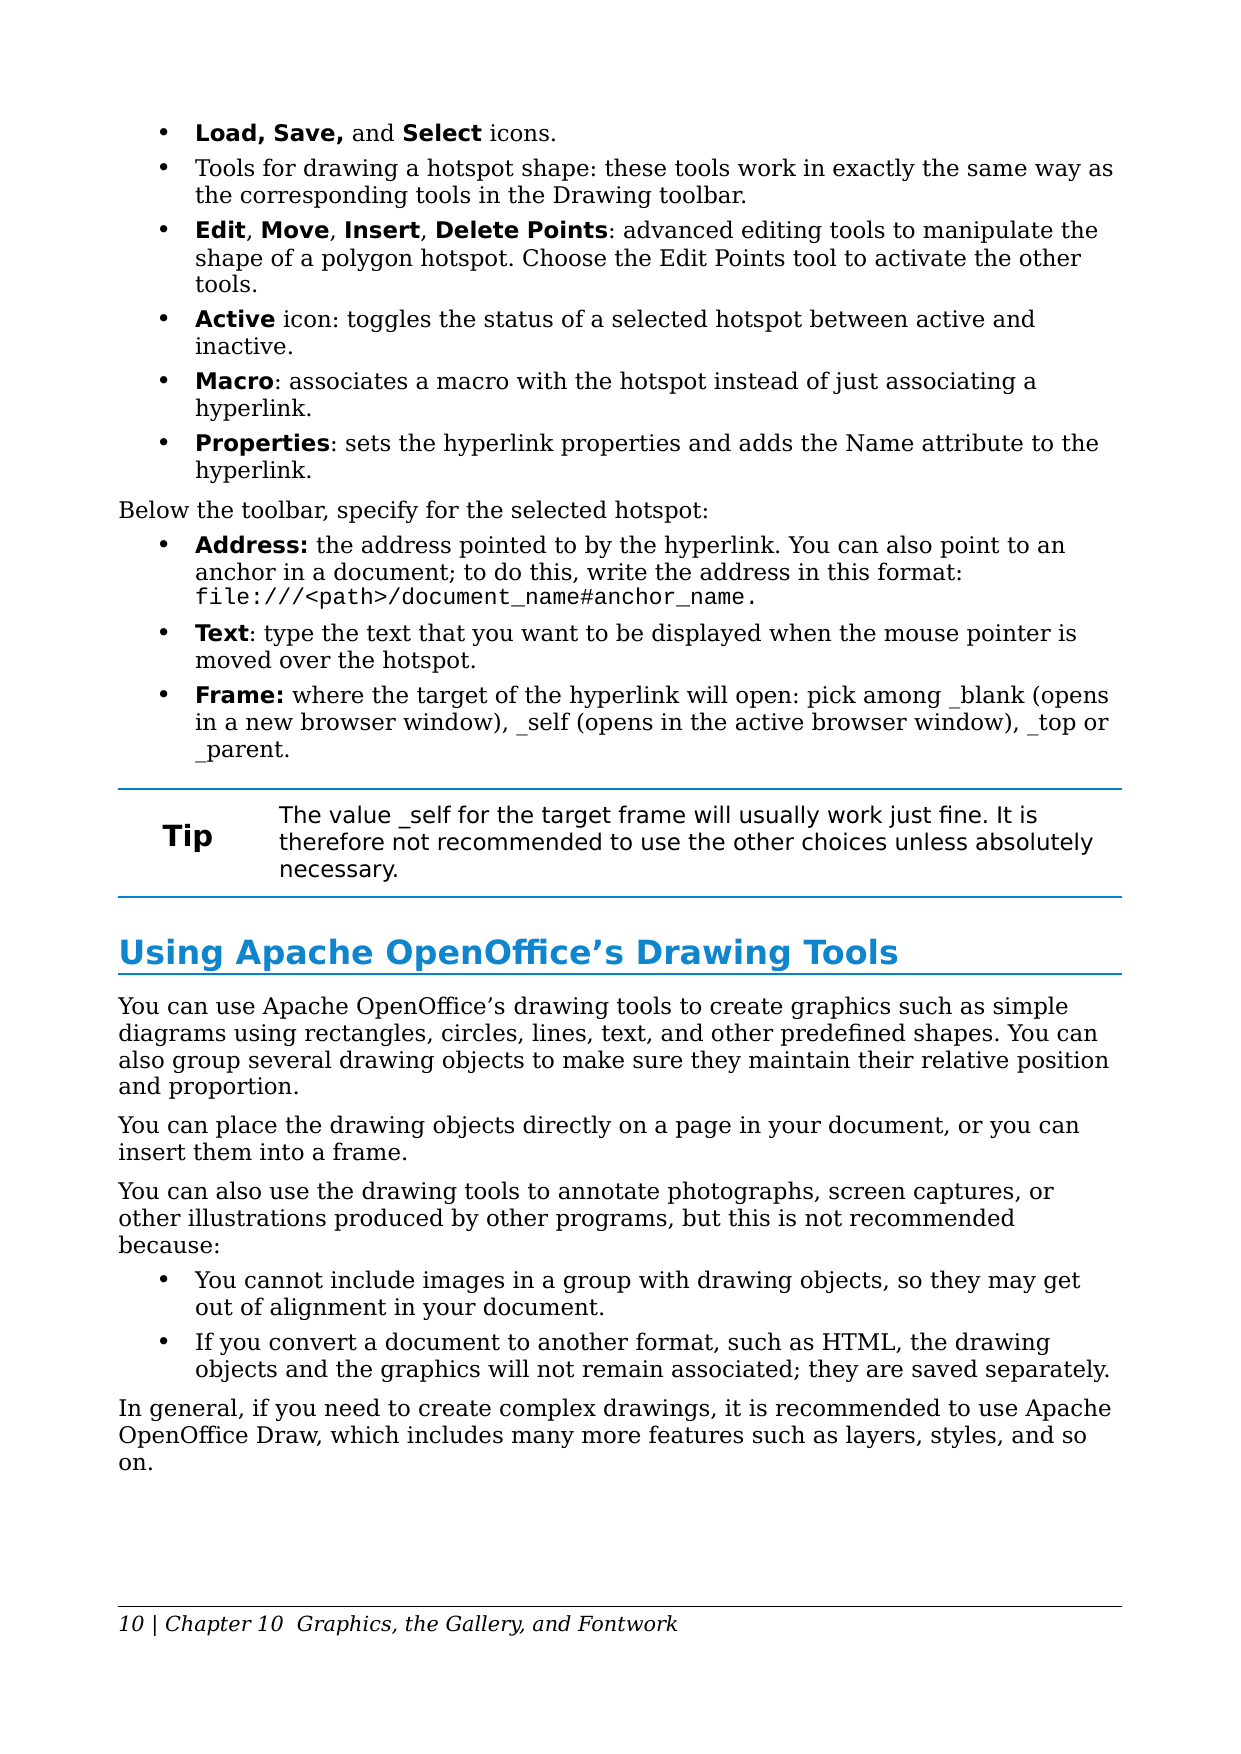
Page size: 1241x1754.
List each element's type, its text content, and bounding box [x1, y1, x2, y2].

list You can also use the drawing tools to annotate photographs, screen captures, or other illustrations produced by other programs, but this is not recommended because: [118, 1178, 1122, 1258]
text You can place the drawing objects directly on a page in your document, or you can insert them into a frame. [118, 1113, 1122, 1166]
list Tools for drawing a hotspot shape: these tools work in exactly the same way as the corresponding tools in the Drawing toolbar. [156, 153, 1122, 209]
subtitle Using Apache OpenOffice’s Drawing Tools [118, 934, 1122, 973]
table_header Tip [118, 790, 257, 896]
list Address: the address pointed to by the hyperlink. You can also point to an anchor in a document; to do this, write the address in this format: file:///<path>/document_name#anchor_name. [156, 530, 1122, 612]
list Load, Save, and Select icons. [156, 118, 1122, 147]
text In general, if you need to create complex drawings, it is recommended to use Apache OpenOffice Draw, which includes many more features such as layers, styles, and so on. [118, 1395, 1122, 1475]
list Edit, Move, Insert, Delete Points: advanced editing tools to manipulate the shape of a polygon hotspot. Choose the Edit Points tool to activate the other tools. [156, 216, 1122, 298]
list Active icon: toggles the status of a selected hotspot between active and inactive. [156, 304, 1122, 360]
list You cannot include images in a group with drawing objects, so they may get out of alignment in your document. [156, 1265, 1122, 1321]
list Properties: sets the hyperlink properties and adds the Name attribute to the hyperlink. [156, 428, 1122, 484]
table_header The value _self for the target frame will usually work just fine. It is therefore not recommended to use the other choices unless absolutely necessary. [258, 790, 1122, 896]
list Below the toolbar, specify for the selected hotspot: [118, 497, 1122, 523]
list If you convert a document to another format, such as HTML, the drawing objects and the graphics will not remain associated; they are saved separately. [156, 1327, 1122, 1383]
text You can use Apache OpenOffice’s drawing tools to create graphics such as simple diagrams using rectangles, circles, lines, text, and other predefined shapes. You can also group several drawing objects to make sure they maintain their relative position and proportion. [118, 993, 1122, 1100]
list Frame: where the target of the hyperlink will open: pick among _blank (opens in a new browser window), _self (opens in the active browser window), _top or _parent. [156, 680, 1122, 762]
list Text: type the text that you want to be displayed when the mouse pointer is moved over the hotspot. [156, 618, 1122, 674]
list Macro: associates a macro with the hotspot instead of just associating a hyperlink. [156, 366, 1122, 422]
